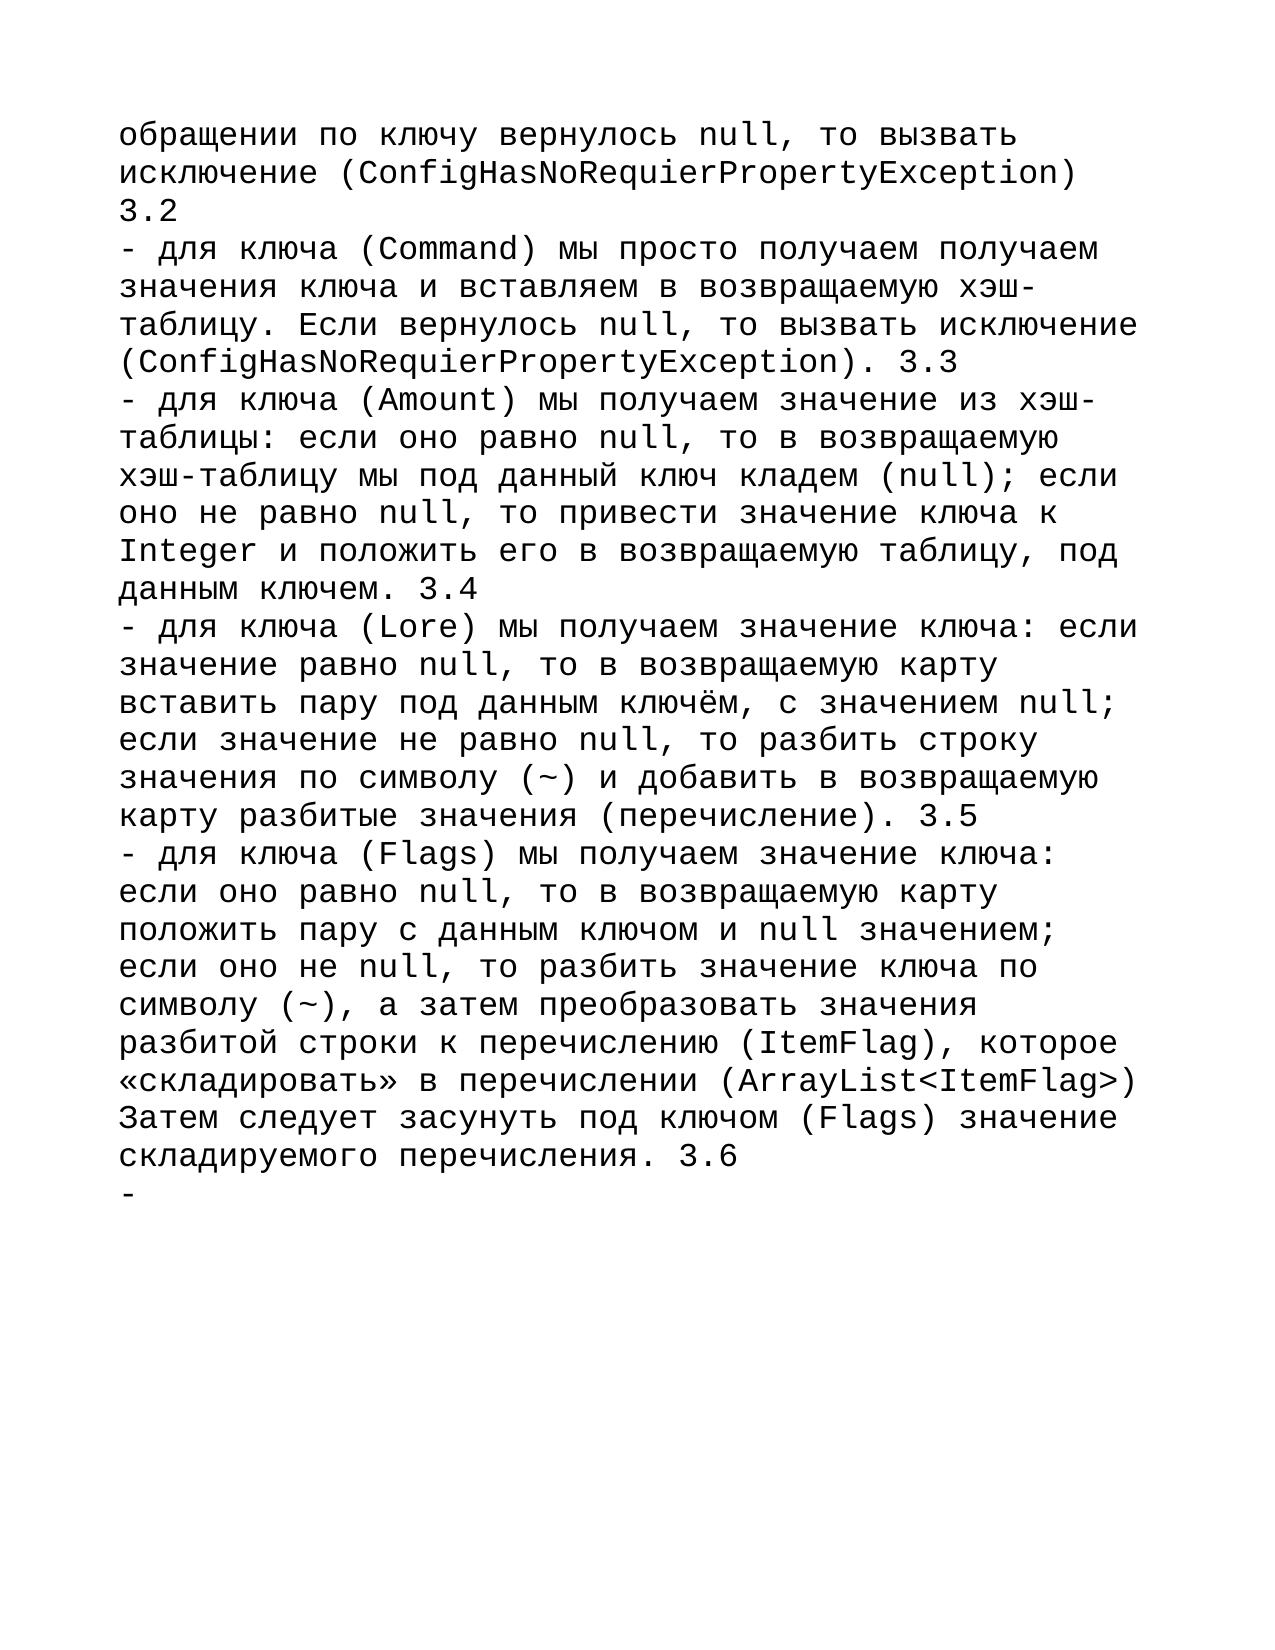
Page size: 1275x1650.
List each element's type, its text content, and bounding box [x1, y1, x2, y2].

text - для ключа (Flags) мы получаем значение ключа: если оно равно null, то в возвращаемую карту положить пару с данным ключом и null значением; если оно не null, то разбить значение ключа по символу (~), а затем преобразовать значения разбитой строки к перечислению (ItemFlag), которое «складировать» в перечислении (ArrayList<ItemFlag>) Затем следует засунуть под ключом (Flags) значение складируемого перечисления. 3.6 [118, 837, 1157, 1177]
text - для ключа (Amount) мы получаем значение из хэш-таблицы: если оно равно null, то в возвращаемую хэш-таблицу мы под данный ключ кладем (null); если оно не равно null, то привести значение ключа к Integer и положить его в возвращаемую таблицу, под данным ключем. 3.4 [118, 383, 1157, 610]
text - для ключа (Lore) мы получаем значение ключа: если значение равно null, то в возвращаемую карту вставить пару под данным ключём, с значением null; если значение не равно null, то разбить строку значения по символу (~) и добавить в возвращаемую карту разбитые значения (перечисление). 3.5 [118, 610, 1157, 837]
text обращении по ключу вернулось null, то вызвать исключение (ConfigHasNoRequierPropertyException) 3.2 [118, 118, 1157, 232]
text - [118, 1177, 1157, 1215]
text - для ключа (Command) мы просто получаем получаем значения ключа и вставляем в возвращаемую хэш-таблицу. Если вернулось null, то вызвать исключение (ConfigHasNoRequierPropertyException). 3.3 [118, 232, 1157, 383]
